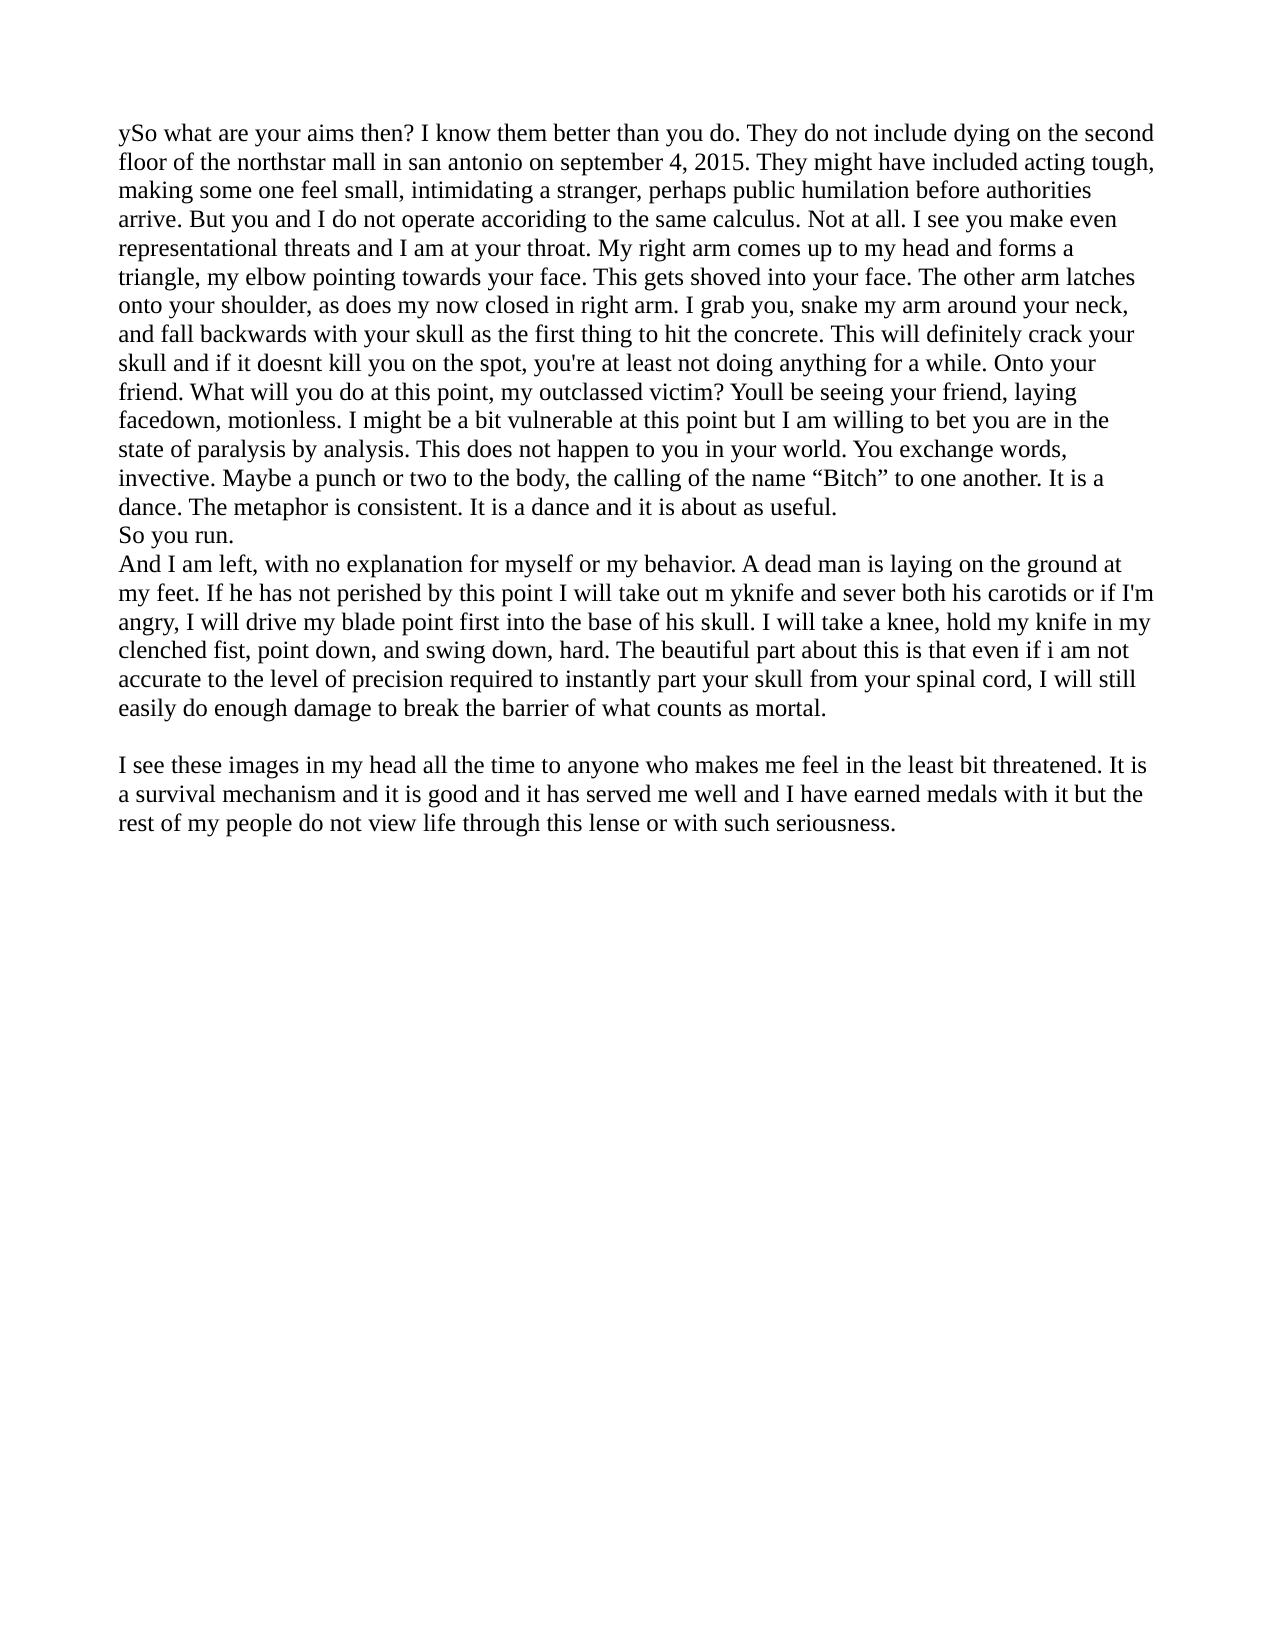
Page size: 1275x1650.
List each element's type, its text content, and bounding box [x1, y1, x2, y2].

text I see these images in my head all the time to anyone who makes me feel in the least bit threatened. It is a survival mechanism and it is good and it has served me well and I have earned medals with it but the rest of my people do not view life through this lense or with such seriousness. [118, 751, 1157, 837]
text ySo what are your aims then? I know them better than you do. They do not include dying on the second floor of the northstar mall in san antonio on september 4, 2015. They might have included acting tough, making some one feel small, intimidating a stranger, perhaps public humilation before authorities arrive. But you and I do not operate accoriding to the same calculus. Not at all. I see you make even representational threats and I am at your throat. My right arm comes up to my head and forms a triangle, my elbow pointing towards your face. This gets shoved into your face. The other arm latches onto your shoulder, as does my now closed in right arm. I grab you, snake my arm around your neck, and fall backwards with your skull as the first thing to hit the concrete. This will definitely crack your skull and if it doesnt kill you on the spot, you're at least not doing anything for a while. Onto your friend. What will you do at this point, my outclassed victim? Youll be seeing your friend, laying facedown, motionless. I might be a bit vulnerable at this point but I am willing to bet you are in the state of paralysis by analysis. This does not happen to you in your world. You exchange words, invective. Maybe a punch or two to the body, the calling of the name “Bitch” to one another. It is a dance. The metaphor is consistent. It is a dance and it is about as useful. So you run. [118, 118, 1157, 549]
text And I am left, with no explanation for myself or my behavior. A dead man is laying on the ground at my feet. If he has not perished by this point I will take out m yknife and sever both his carotids or if I'm angry, I will drive my blade point first into the base of his skull. I will take a knee, hold my knife in my clenched fist, point down, and swing down, hard. The beautiful part about this is that even if i am not accurate to the level of precision required to instantly part your skull from your spinal cord, I will still easily do enough damage to break the barrier of what counts as mortal. [118, 549, 1157, 722]
